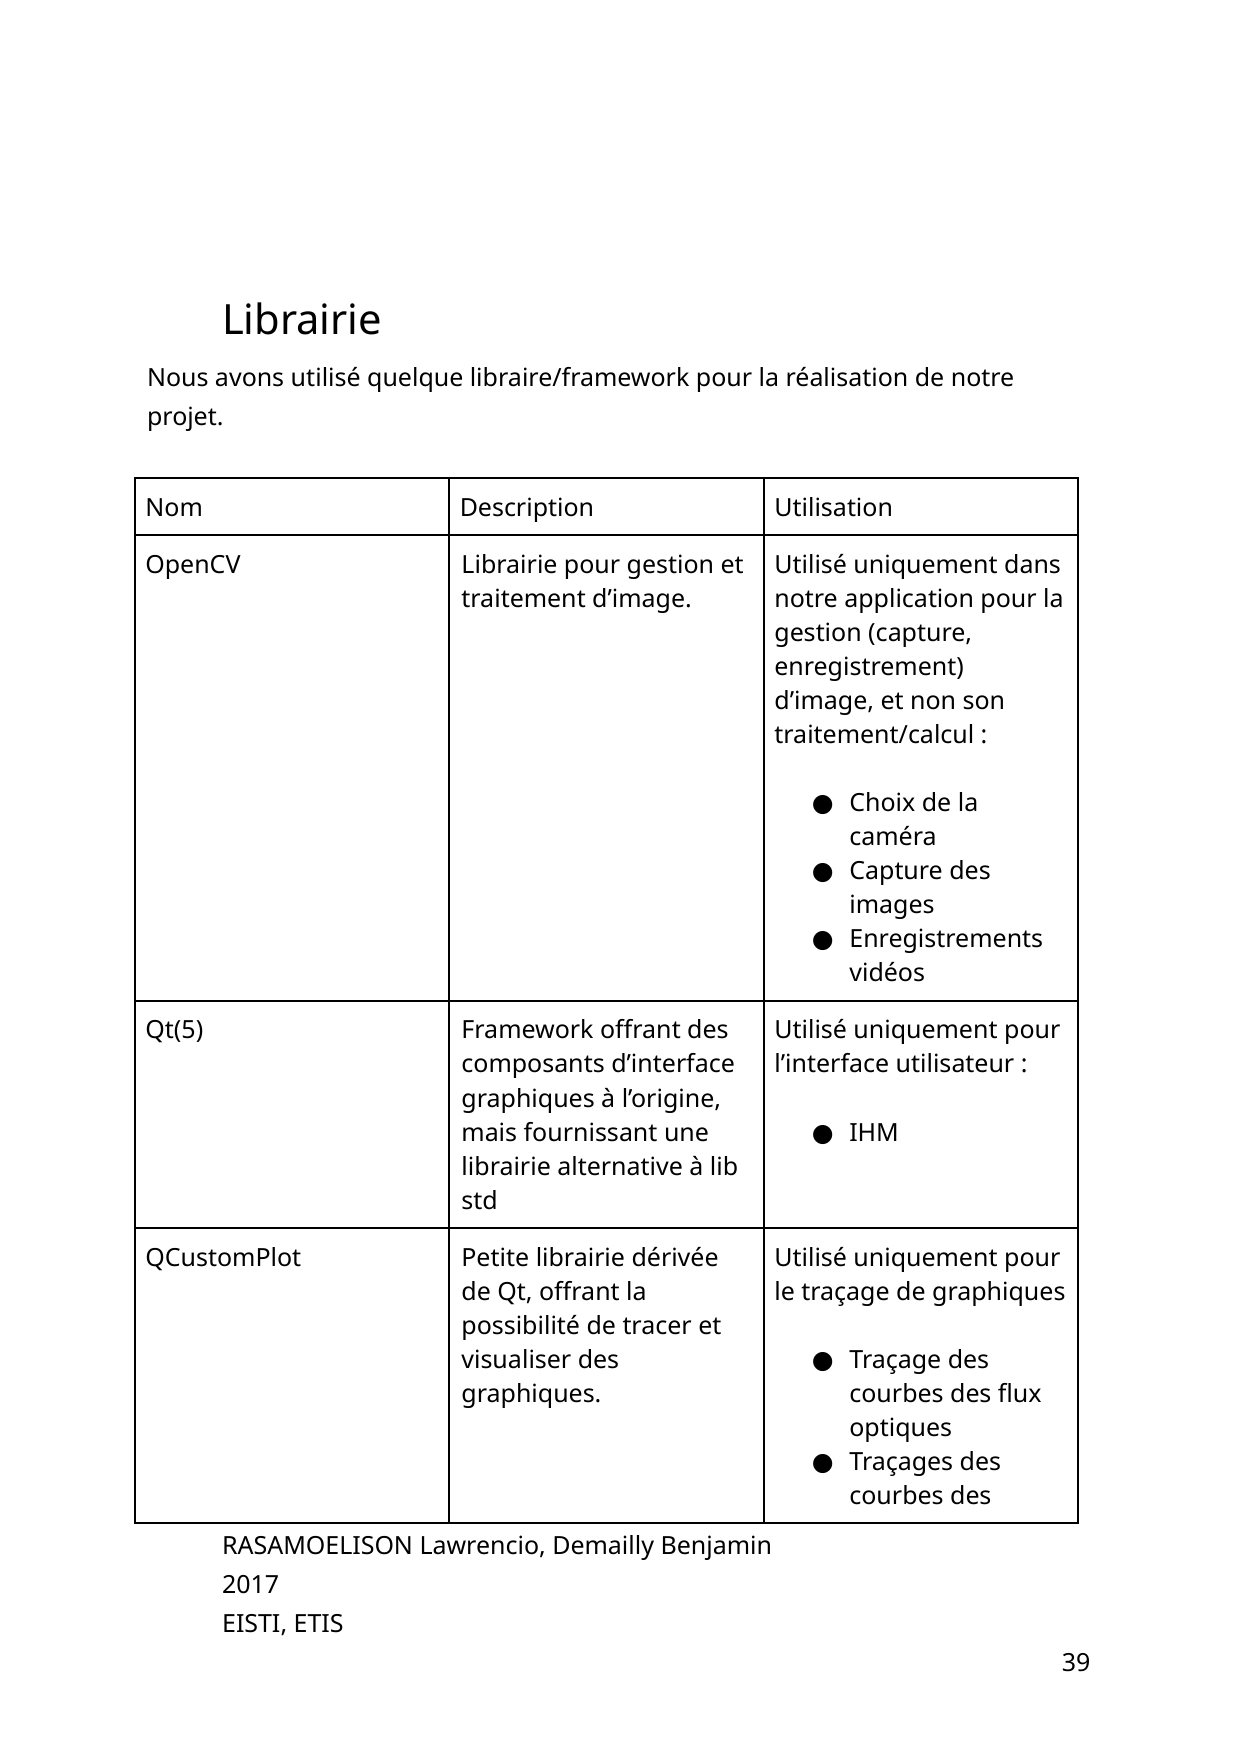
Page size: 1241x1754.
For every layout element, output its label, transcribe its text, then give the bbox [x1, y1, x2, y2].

table_header Utilisation [765, 479, 1077, 534]
table_cell Utilisé uniquement pour l’interface utilisateur : IHM [765, 1002, 1077, 1227]
subtitle Librairie [222, 290, 1090, 347]
table_cell Petite librairie dérivée de Qt, offrant la possibilité de tracer et visualiser des graphiques. [450, 1229, 763, 1522]
table_cell Framework offrant des composants d’interface graphiques à l’origine, mais fournissant une librairie alternative à lib std [450, 1002, 763, 1227]
text Nous avons utilisé quelque libraire/framework pour la réalisation de notre projet. [147, 359, 1090, 433]
table_cell Utilisé uniquement dans notre application pour la gestion (capture, enregistrement) d’image, et non son traitement/calcul : Choix de la caméra Capture des images Enregistrements vidéos [765, 536, 1077, 999]
table_cell Qt(5) [136, 1002, 448, 1227]
table_cell QCustomPlot [136, 1229, 448, 1522]
table_cell Librairie pour gestion et traitement d’image. [450, 536, 763, 999]
table_header Description [450, 479, 763, 534]
table_header Nom [136, 479, 448, 534]
table_cell OpenCV [136, 536, 448, 999]
table_cell Utilisé uniquement pour le traçage de graphiques Traçage des courbes des flux optiques Traçages des courbes des [765, 1229, 1077, 1522]
